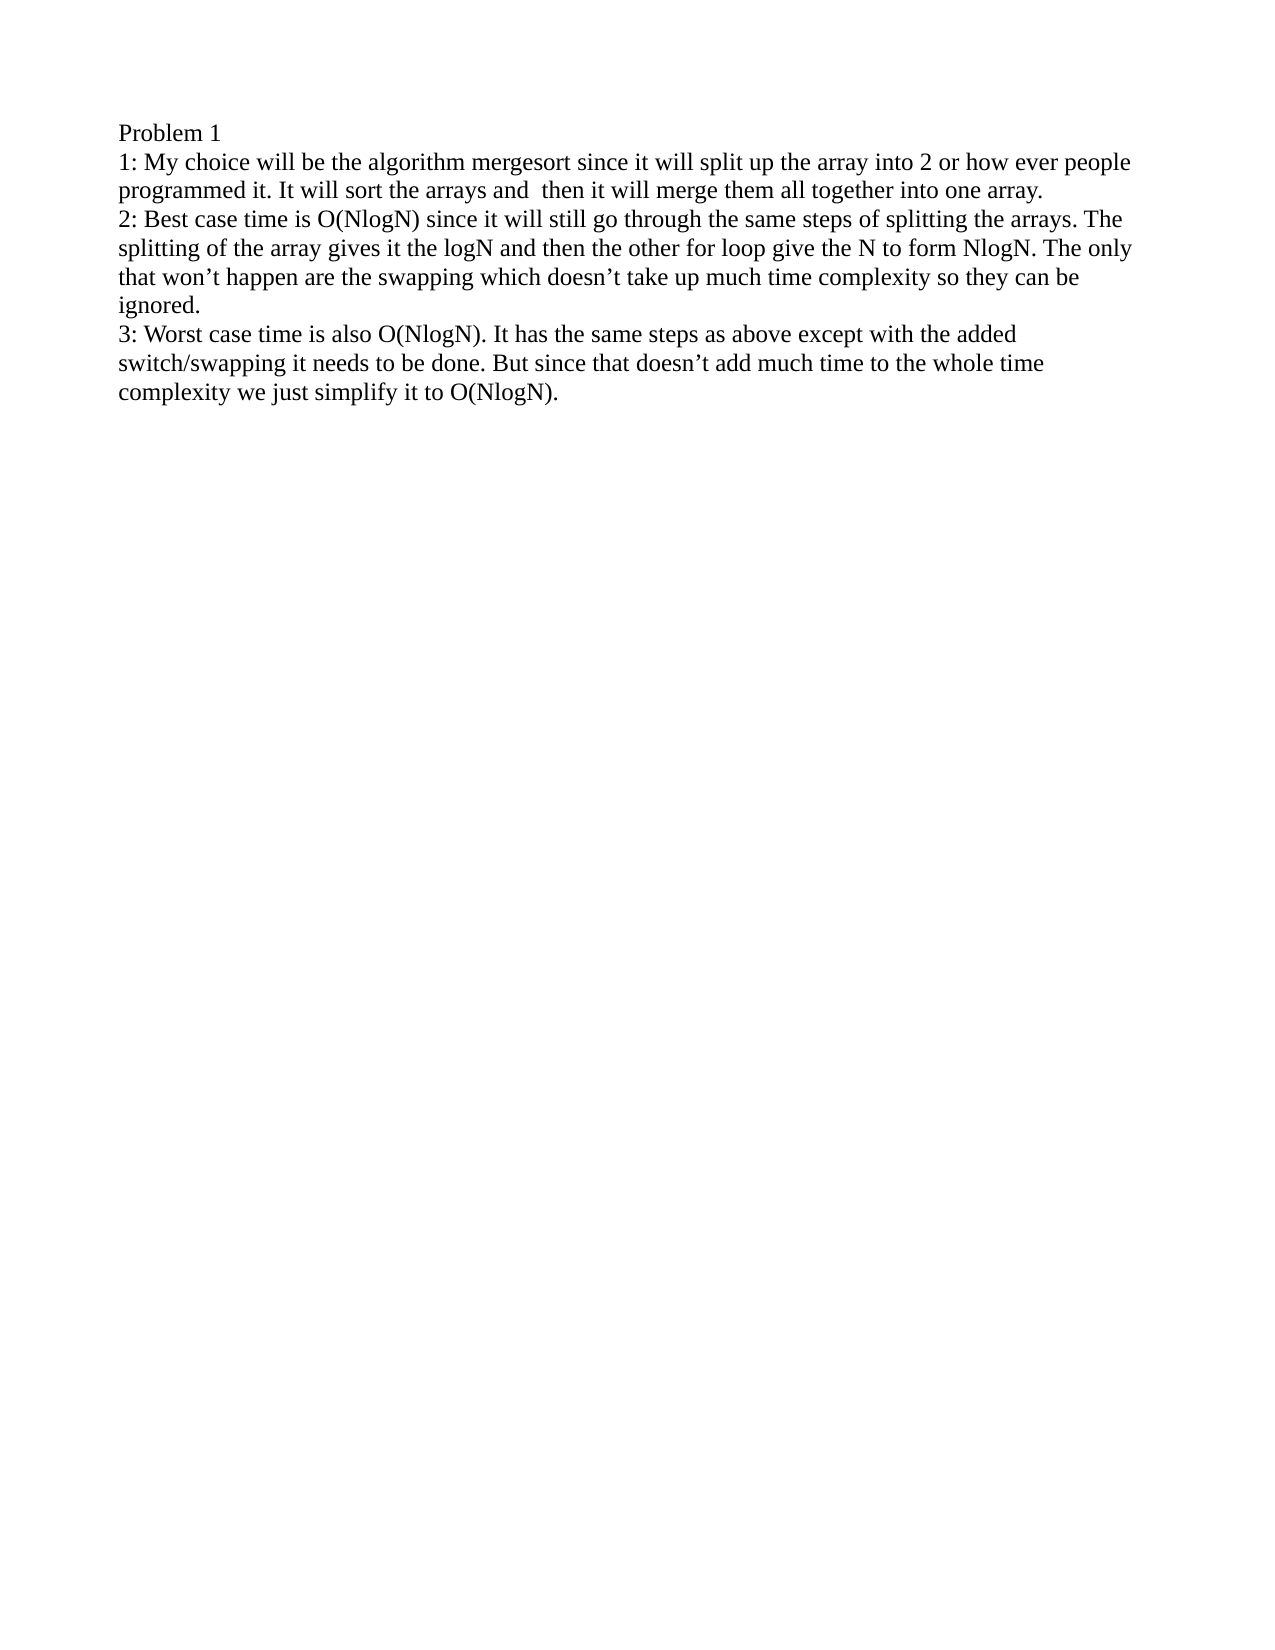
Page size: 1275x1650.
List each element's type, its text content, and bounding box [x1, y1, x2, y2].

text 3: Worst case time is also O(NlogN). It has the same steps as above except with the added switch/swapping it needs to be done. But since that doesn’t add much time to the whole time complexity we just simplify it to O(NlogN). [118, 319, 1157, 406]
text 2: Best case time is O(NlogN) since it will still go through the same steps of splitting the arrays. The splitting of the array gives it the logN and then the other for loop give the N to form NlogN. The only that won’t happen are the swapping which doesn’t take up much time complexity so they can be ignored. [118, 204, 1157, 319]
text 1: My choice will be the algorithm mergesort since it will split up the array into 2 or how ever people programmed it. It will sort the arrays and then it will merge them all together into one array. [118, 147, 1157, 204]
text Problem 1 [118, 118, 1157, 147]
